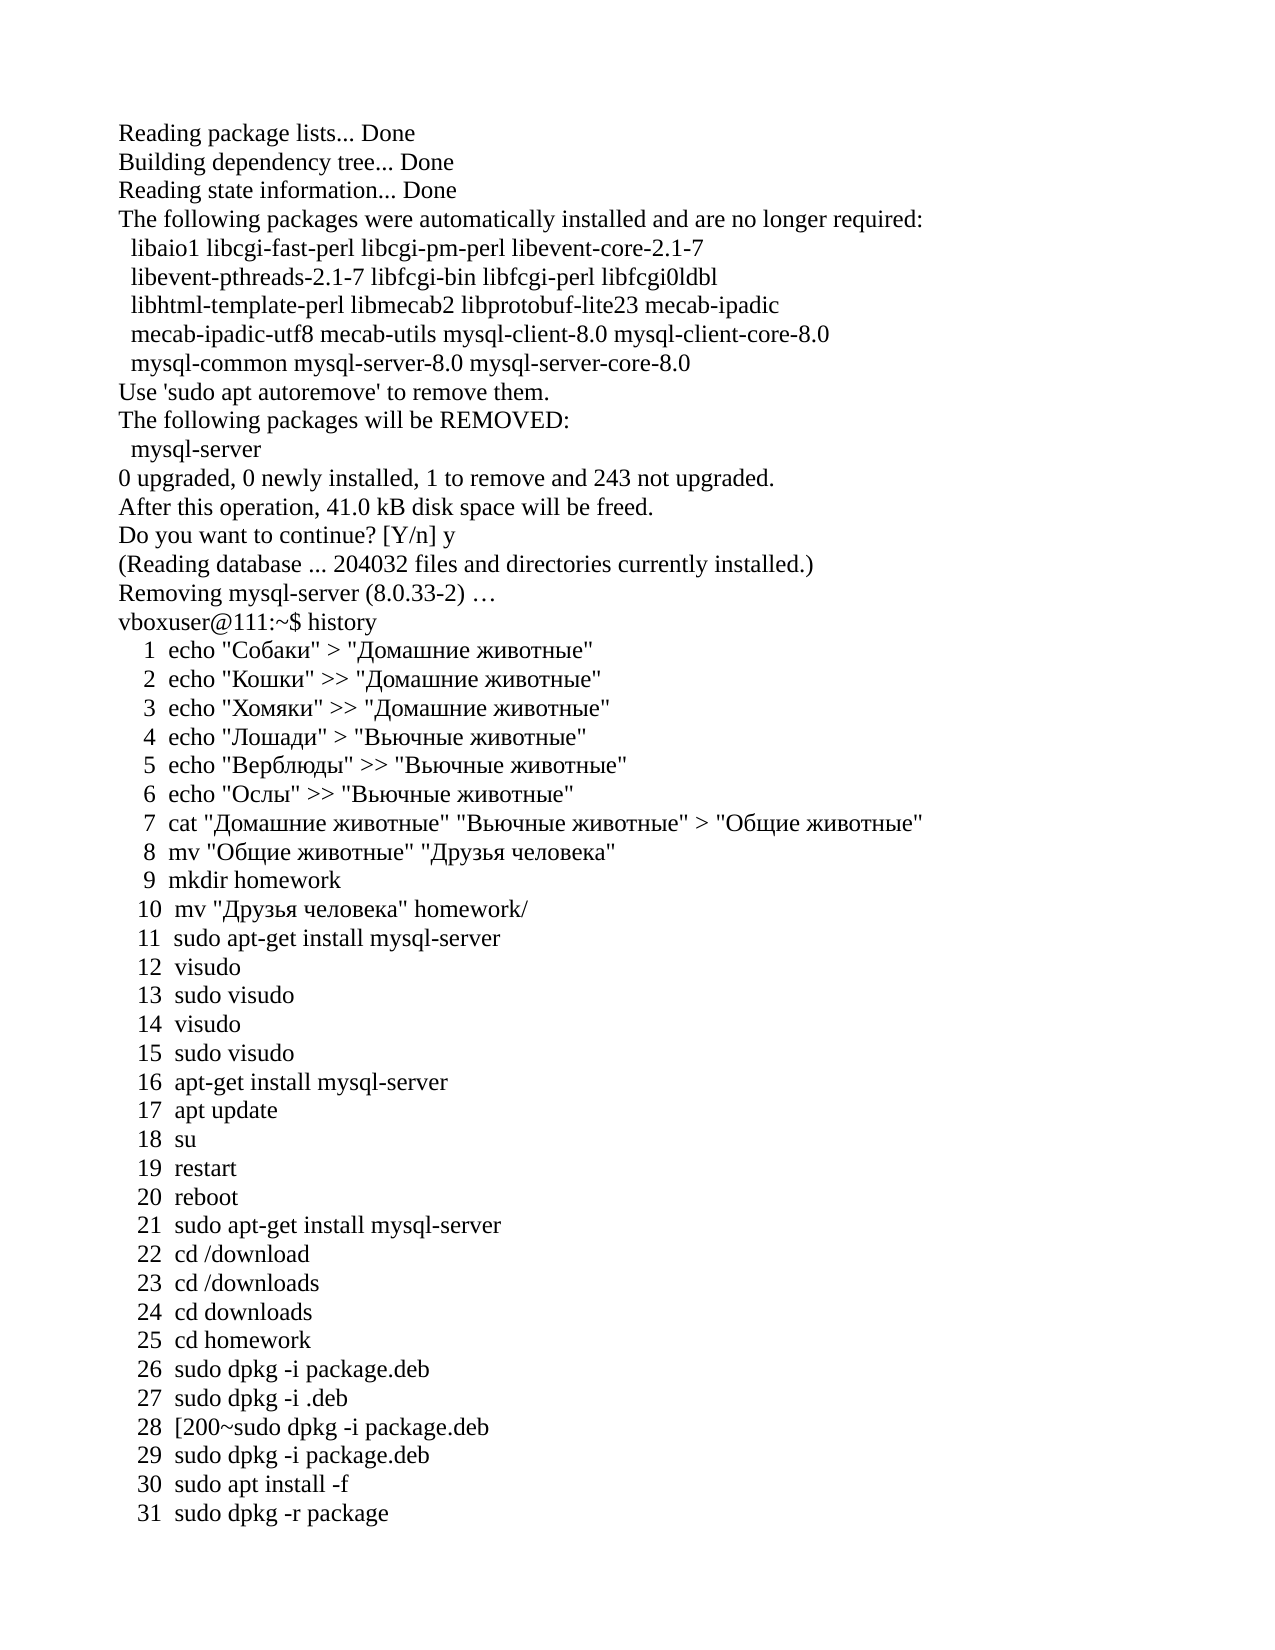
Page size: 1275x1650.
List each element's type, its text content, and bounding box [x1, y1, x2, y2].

text 11 sudo apt-get install mysql-server [118, 923, 1157, 952]
text Reading package lists... Done [118, 118, 1157, 147]
text After this operation, 41.0 kB disk space will be freed. [118, 492, 1157, 521]
text 14 visudo [118, 1009, 1157, 1038]
text 26 sudo dpkg -i package.deb [118, 1354, 1157, 1383]
text Removing mysql-server (8.0.33-2) … [118, 578, 1157, 607]
text 7 cat "Домашние животные" "Вьючные животные" > "Общие животные" [118, 808, 1157, 837]
text 30 sudo apt install -f [118, 1469, 1157, 1498]
text mysql-common mysql-server-8.0 mysql-server-core-8.0 [118, 348, 1157, 377]
text libhtml-template-perl libmecab2 libprotobuf-lite23 mecab-ipadic [118, 291, 1157, 319]
text 13 sudo visudo [118, 981, 1157, 1009]
text Reading state information... Done [118, 176, 1157, 204]
text libevent-pthreads-2.1-7 libfcgi-bin libfcgi-perl libfcgi0ldbl [118, 262, 1157, 291]
text 29 sudo dpkg -i package.deb [118, 1441, 1157, 1469]
text mecab-ipadic-utf8 mecab-utils mysql-client-8.0 mysql-client-core-8.0 [118, 319, 1157, 348]
text 21 sudo apt-get install mysql-server [118, 1211, 1157, 1239]
text 9 mkdir homework [118, 866, 1157, 894]
text 5 echo "Верблюды" >> "Вьючные животные" [118, 751, 1157, 779]
text Use 'sudo apt autoremove' to remove them. [118, 377, 1157, 406]
text 23 cd /downloads [118, 1268, 1157, 1297]
text 20 reboot [118, 1182, 1157, 1211]
text mysql-server [118, 434, 1157, 463]
text 12 visudo [118, 952, 1157, 981]
text 16 apt-get install mysql-server [118, 1067, 1157, 1096]
text 8 mv "Общие животные" "Друзья человека" [118, 837, 1157, 866]
text libaio1 libcgi-fast-perl libcgi-pm-perl libevent-core-2.1-7 [118, 233, 1157, 262]
text 4 echo "Лошади" > "Вьючные животные" [118, 722, 1157, 751]
text Building dependency tree... Done [118, 147, 1157, 176]
text 24 cd downloads [118, 1297, 1157, 1326]
text The following packages will be REMOVED: [118, 406, 1157, 434]
text 17 apt update [118, 1096, 1157, 1124]
text 10 mv "Друзья человека" homework/ [118, 894, 1157, 923]
text 15 sudo visudo [118, 1038, 1157, 1067]
text 0 upgraded, 0 newly installed, 1 to remove and 243 not upgraded. [118, 463, 1157, 492]
text 2 echo "Кошки" >> "Домашние животные" [118, 664, 1157, 693]
text 28 [200~sudo dpkg -i package.deb [118, 1412, 1157, 1441]
text 18 su [118, 1124, 1157, 1153]
text 22 cd /download [118, 1239, 1157, 1268]
text vboxuser@111:~$ history [118, 607, 1157, 636]
text The following packages were automatically installed and are no longer required: [118, 204, 1157, 233]
text 3 echo "Хомяки" >> "Домашние животные" [118, 693, 1157, 722]
text (Reading database ... 204032 files and directories currently installed.) [118, 549, 1157, 578]
text 25 cd homework [118, 1326, 1157, 1354]
text 31 sudo dpkg -r package [118, 1498, 1157, 1527]
text 19 restart [118, 1153, 1157, 1182]
text Do you want to continue? [Y/n] y [118, 521, 1157, 549]
text 27 sudo dpkg -i .deb [118, 1383, 1157, 1412]
text 1 echo "Собаки" > "Домашние животные" [118, 636, 1157, 664]
text 6 echo "Ослы" >> "Вьючные животные" [118, 779, 1157, 808]
